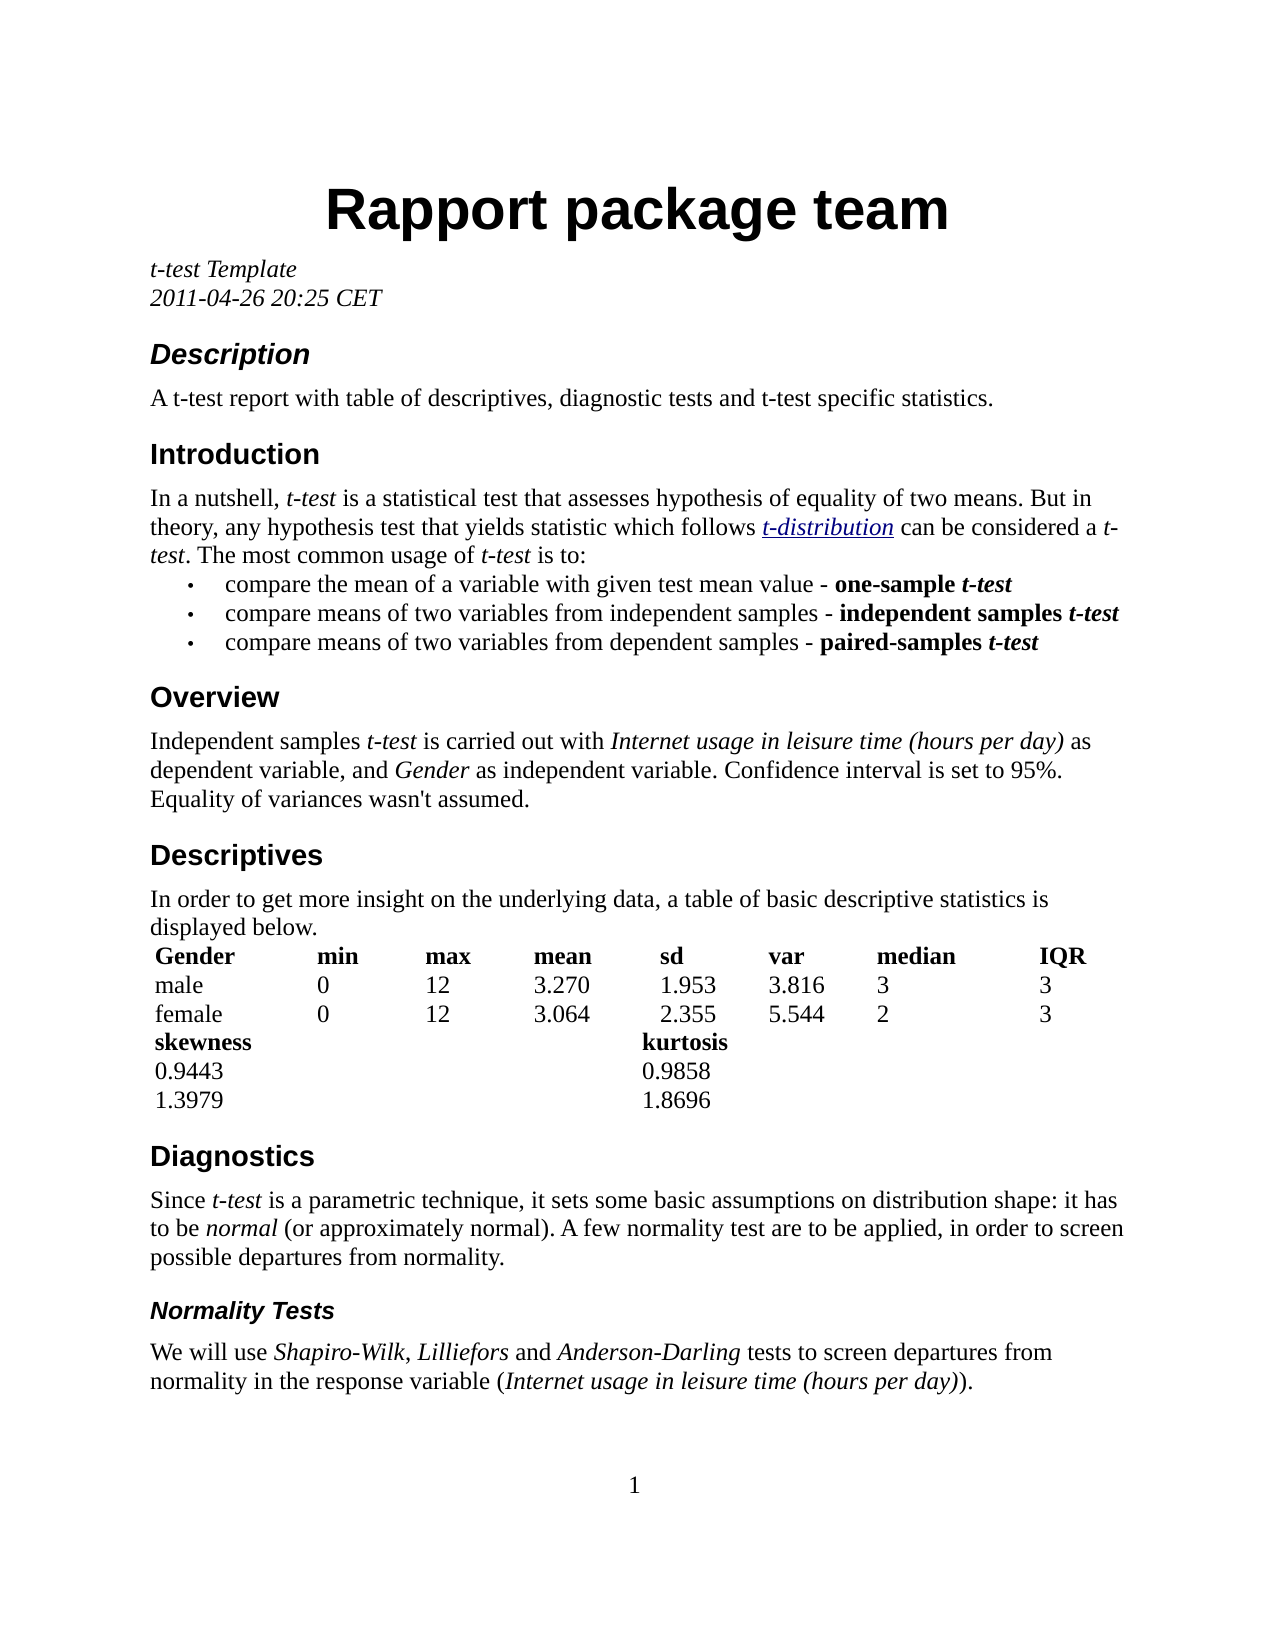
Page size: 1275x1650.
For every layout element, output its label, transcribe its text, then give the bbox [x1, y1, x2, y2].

subtitle Diagnostics [150, 1139, 1125, 1172]
table_cell 3.816 [764, 970, 872, 999]
table_header median [872, 941, 1034, 970]
table_cell 0.9443 [150, 1056, 637, 1085]
subtitle Description [150, 337, 1125, 371]
subtitle Introduction [150, 437, 1125, 470]
table_cell 0.9858 [638, 1056, 1125, 1085]
title Rapport package team [150, 175, 1125, 242]
text A t-test report with table of descriptives, diagnostic tests and t-test specific statistics. [150, 383, 1125, 412]
subtitle Overview [150, 680, 1125, 714]
table_header kurtosis [638, 1028, 1125, 1056]
text 2011-04-26 20:25 CET [150, 283, 1125, 312]
table_header IQR [1035, 941, 1125, 970]
table_cell 3 [1035, 999, 1125, 1027]
table_cell 2 [872, 999, 1034, 1027]
table_cell 5.544 [764, 999, 872, 1027]
table_cell male [150, 970, 312, 999]
table_header Gender [150, 941, 312, 970]
table_cell 12 [421, 970, 529, 999]
table_cell 1.3979 [150, 1085, 637, 1114]
text We will use Shapiro-Wilk, Lilliefors and Anderson-Darling tests to screen departures from normality in the response variable (Internet usage in leisure time (hours per day)). [150, 1337, 1125, 1394]
table_cell 12 [421, 999, 529, 1027]
table_cell female [150, 999, 312, 1027]
table_cell 3 [1035, 970, 1125, 999]
list compare means of two variables from independent samples - independent samples t-test [187, 598, 1125, 627]
text In order to get more insight on the underlying data, a table of basic descriptive statistics is displayed below. [150, 884, 1125, 941]
table_header min [313, 941, 421, 970]
table_cell 1.953 [656, 970, 764, 999]
subtitle Normality Tests [150, 1296, 1125, 1324]
list compare means of two variables from dependent samples - paired-samples t-test [187, 627, 1125, 655]
table_cell 1.8696 [638, 1085, 1125, 1114]
table_cell 3.064 [529, 999, 656, 1027]
text Independent samples t-test is carried out with Internet usage in leisure time (hours per day) as dependent variable, and Gender as independent variable. Confidence interval is set to 95%. Equality of variances wasn't assumed. [150, 726, 1125, 813]
text In a nutshell, t-test is a statistical test that assesses hypothesis of equality of two means. But in theory, any hypothesis test that yields statistic which follows t-distribution can be considered a t-test. The most common usage of t-test is to: [150, 483, 1125, 569]
subtitle Descriptives [150, 838, 1125, 871]
table_cell 3.270 [529, 970, 656, 999]
text t-test Template [150, 254, 1125, 283]
table_header var [764, 941, 872, 970]
table_header sd [656, 941, 764, 970]
table_cell 0 [313, 999, 421, 1027]
table_header mean [529, 941, 656, 970]
list compare the mean of a variable with given test mean value - one-sample t-test [187, 569, 1125, 598]
table_cell 3 [872, 970, 1034, 999]
table_header skewness [150, 1028, 637, 1056]
table_cell 0 [313, 970, 421, 999]
text Since t-test is a parametric technique, it sets some basic assumptions on distribution shape: it has to be normal (or approximately normal). A few normality test are to be applied, in order to screen possible departures from normality. [150, 1185, 1125, 1271]
table_header max [421, 941, 529, 970]
table_cell 2.355 [656, 999, 764, 1027]
